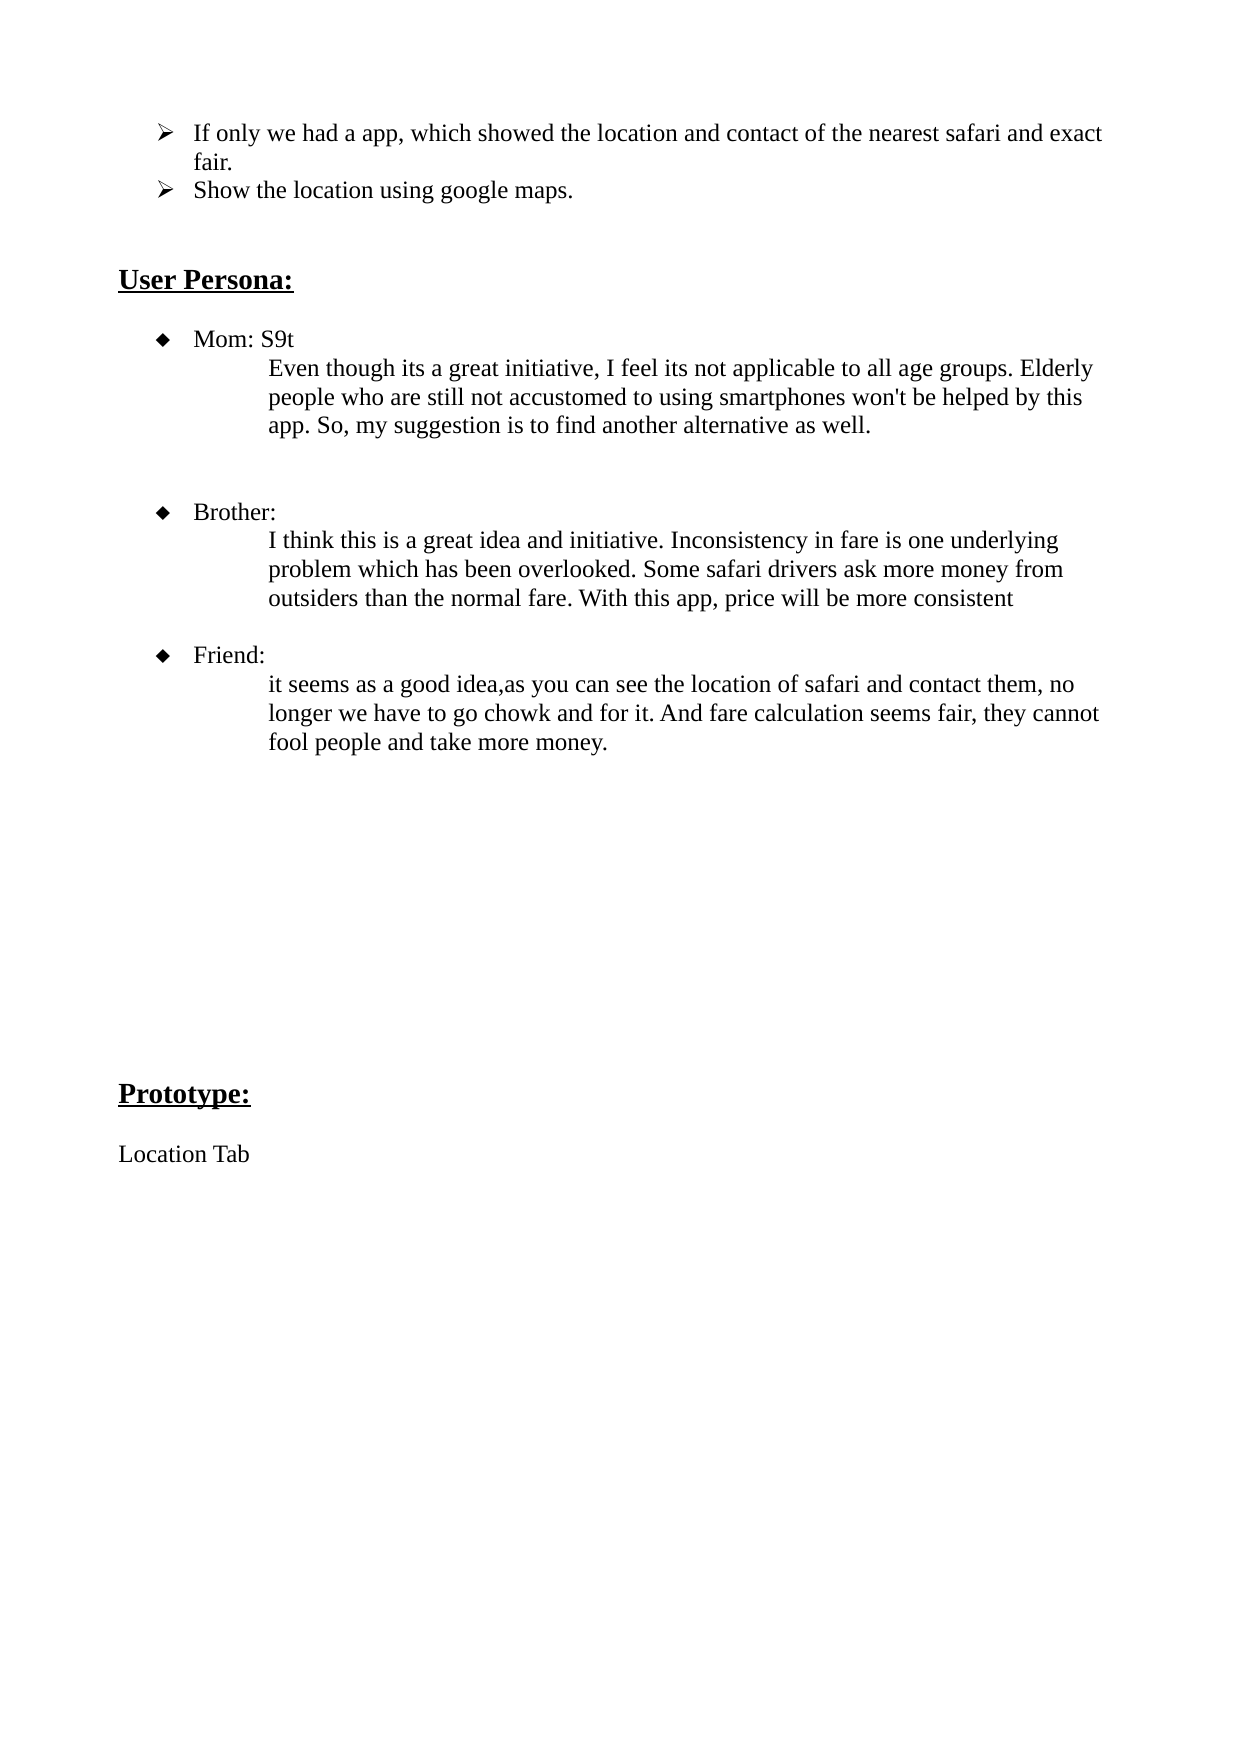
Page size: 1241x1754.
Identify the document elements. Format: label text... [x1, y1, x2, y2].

list Even though its a great initiative, I feel its not applicable to all age groups. Elderly people who are still not accustomed to using smartphones won't be helped by this app. So, my suggestion is to find another alternative as well. [231, 353, 1122, 439]
text User Persona: [118, 262, 1122, 295]
list Show the location using google maps. [156, 176, 1122, 204]
text Location Tab [118, 1139, 1122, 1167]
list If only we had a app, which showed the location and contact of the nearest safari and exact fair. [156, 118, 1122, 176]
list Friend: [156, 640, 1122, 669]
list I think this is a great idea and initiative. Inconsistency in fare is one underlying problem which has been overlooked. Some safari drivers ask more money from outsiders than the normal fare. With this app, price will be more consistent [231, 525, 1122, 612]
list Brother: [156, 497, 1122, 525]
text Prototype: [118, 1076, 1122, 1110]
list Mom: S9t [156, 324, 1122, 353]
list it seems as a good idea,as you can see the location of safari and contact them, no longer we have to go chowk and for it. And fare calculation seems fair, they cannot fool people and take more money. [231, 669, 1122, 755]
